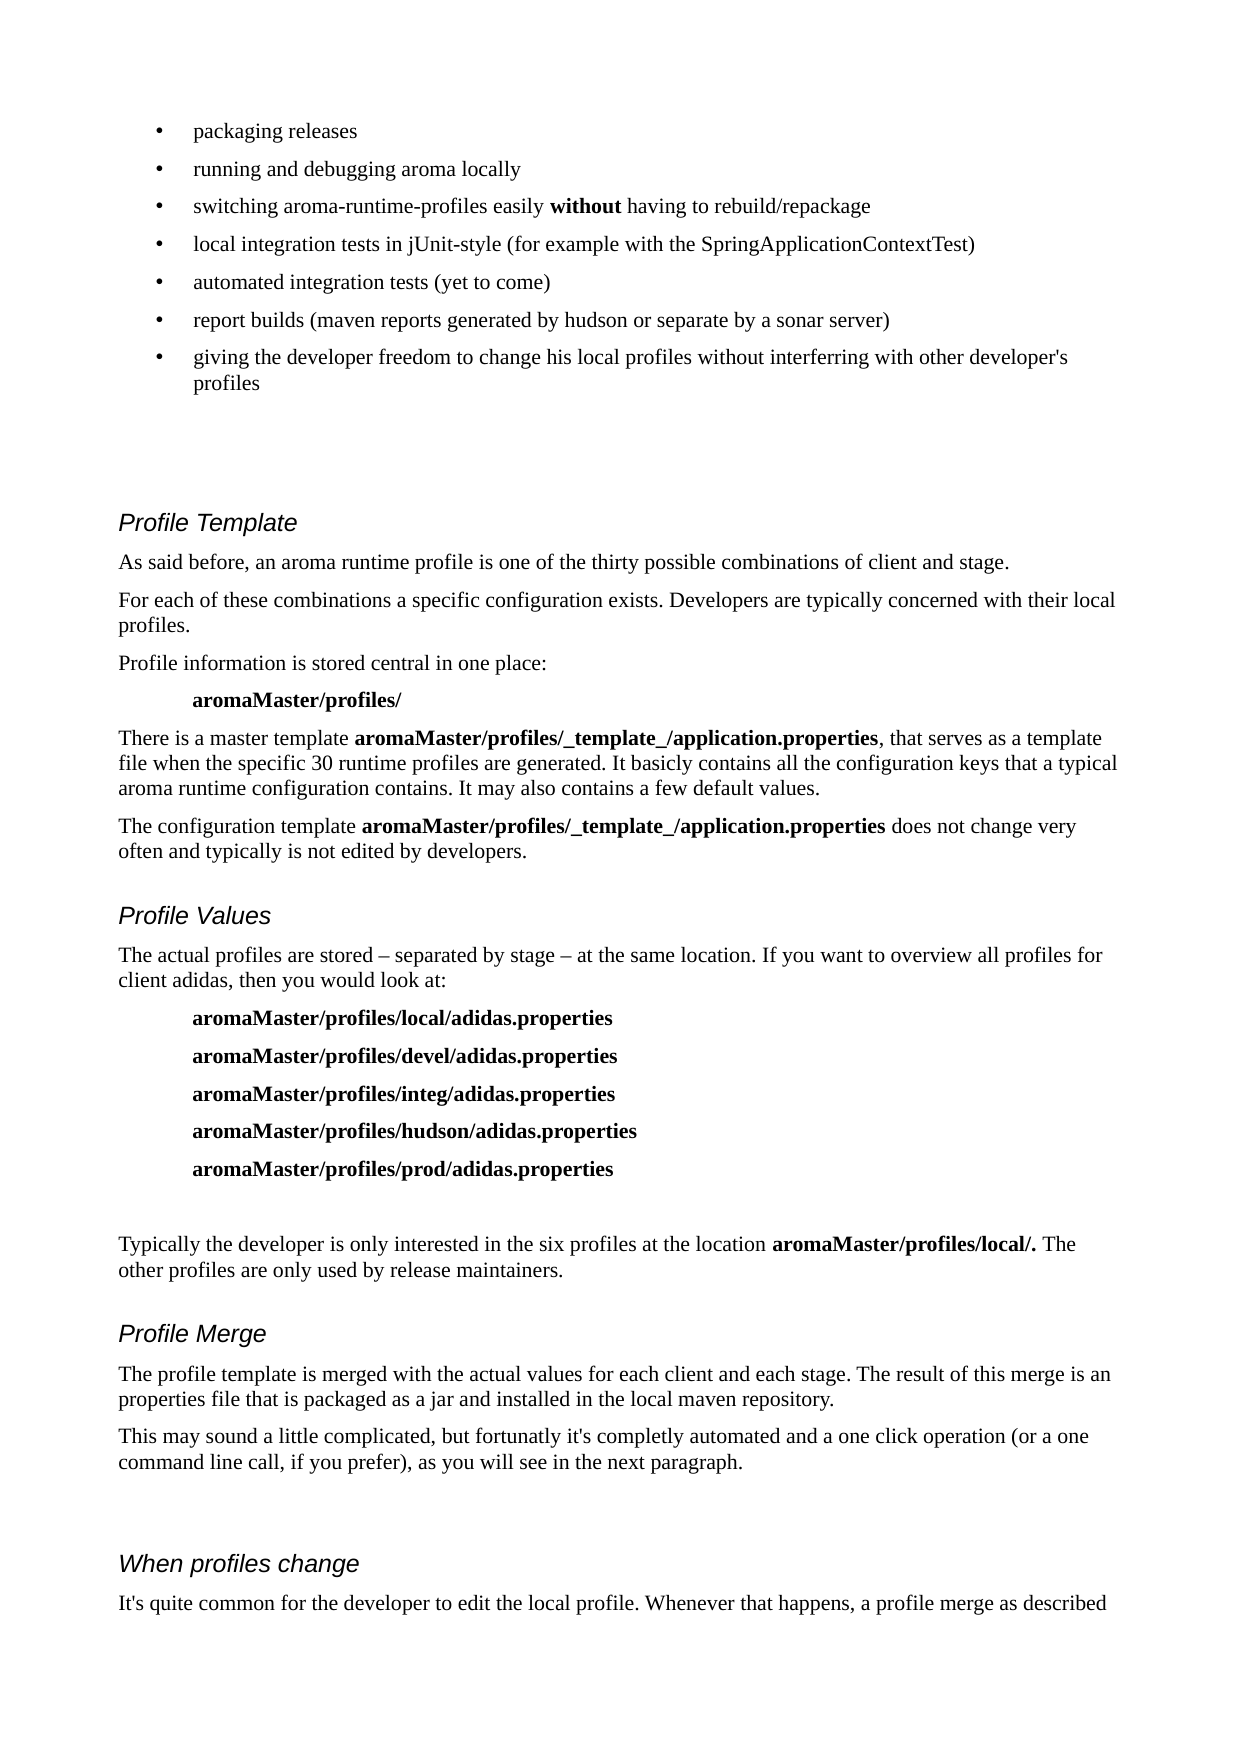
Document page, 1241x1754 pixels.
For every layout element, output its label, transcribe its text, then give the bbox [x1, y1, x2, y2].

text As said before, an aroma runtime profile is one of the thirty possible combinations of client and stage. [118, 549, 1122, 574]
text There is a master template aromaMaster/profiles/_template_/application.properties, that serves as a template file when the specific 30 runtime profiles are generated. It basicly contains all the configuration keys that a typical aroma runtime configuration contains. It may also contains a few default values. [118, 725, 1122, 801]
text The profile template is merged with the actual values for each client and each stage. The result of this merge is an properties file that is packaged as a jar and installed in the local maven repository. [118, 1361, 1122, 1411]
text It's quite common for the developer to edit the local profile. Whenever that happens, a profile merge as described [118, 1590, 1122, 1616]
subtitle When profiles change [118, 1549, 1122, 1578]
list switching aroma-runtime-profiles easily without having to rebuild/repackage [156, 193, 1122, 219]
list running and debugging aroma locally [156, 156, 1122, 181]
text aromaMaster/profiles/prod/adidas.properties [192, 1156, 1122, 1181]
list report builds (maven reports generated by hudson or separate by a sonar server) [156, 307, 1122, 332]
text aromaMaster/profiles/devel/adidas.properties [192, 1043, 1122, 1068]
text For each of these combinations a specific configuration exists. Developers are typically concerned with their local profiles. [118, 587, 1122, 637]
text Profile information is stored central in one place: [118, 649, 1122, 675]
subtitle Profile Template [118, 508, 1122, 536]
text aromaMaster/profiles/integ/adidas.properties [192, 1081, 1122, 1106]
text aromaMaster/profiles/ [118, 687, 1122, 712]
text aromaMaster/profiles/local/adidas.properties [192, 1005, 1122, 1030]
list packaging releases [156, 118, 1122, 143]
text This may sound a little complicated, but fortunatly it's completly automated and a one click operation (or a one command line call, if you prefer), as you will see in the next paragraph. [118, 1423, 1122, 1474]
text The actual profiles are stored – separated by stage – at the same location. If you want to overview all profiles for client adidas, then you would look at: [118, 942, 1122, 993]
text Typically the developer is only interested in the six profiles at the location aromaMaster/profiles/local/. The other profiles are only used by release maintainers. [118, 1231, 1122, 1282]
text The configuration template aromaMaster/profiles/_template_/application.properties does not change very often and typically is not edited by developers. [118, 813, 1122, 863]
list local integration tests in jUnit-style (for example with the SpringApplicationContextTest) [156, 231, 1122, 256]
text aromaMaster/profiles/hudson/adidas.properties [192, 1118, 1122, 1143]
subtitle Profile Merge [118, 1319, 1122, 1348]
list automated integration tests (yet to come) [156, 269, 1122, 294]
list giving the developer freedom to change his local profiles without interferring with other developer's profiles [156, 344, 1122, 395]
subtitle Profile Values [118, 901, 1122, 930]
